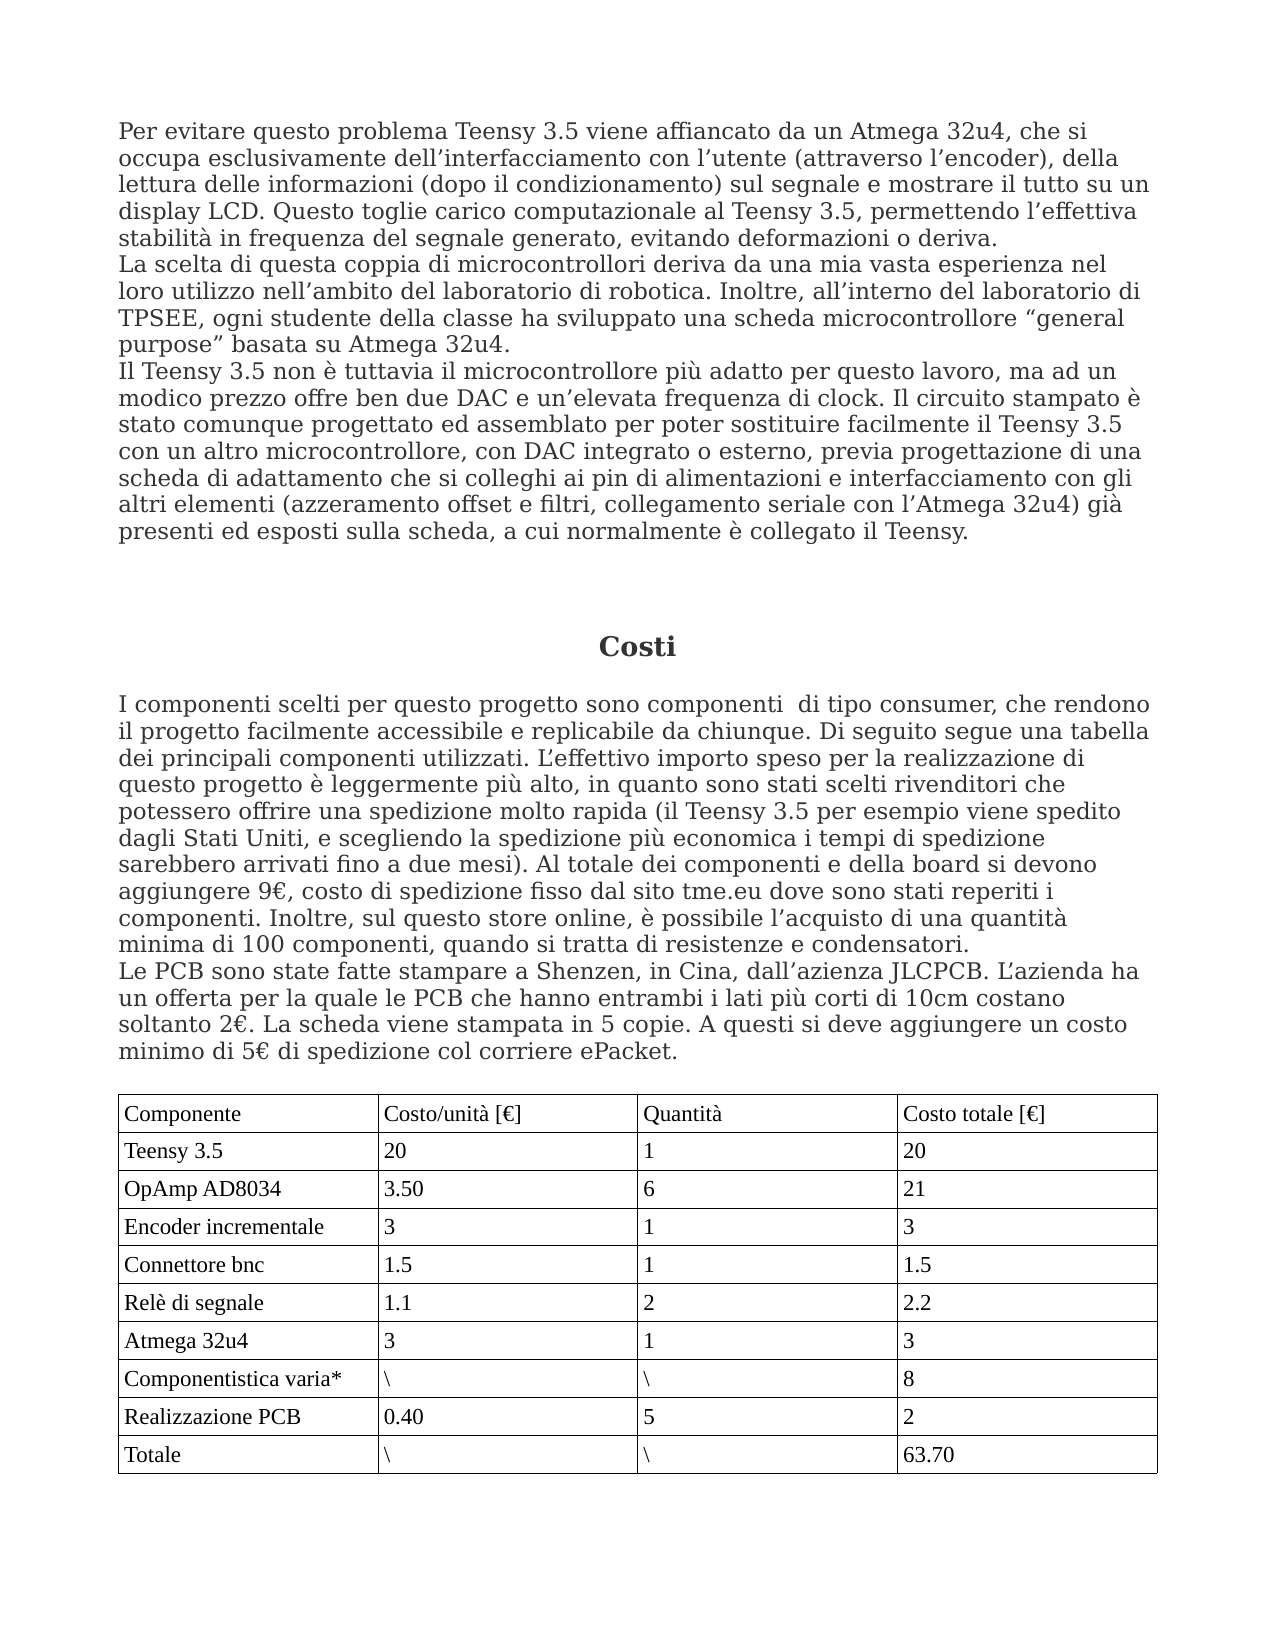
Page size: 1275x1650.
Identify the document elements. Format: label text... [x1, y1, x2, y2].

table_cell 6 [638, 1171, 897, 1207]
text Il Teensy 3.5 non è tuttavia il microcontrollore più adatto per questo lavoro, ma ad un modico prezzo offre ben due DAC e un’elevata frequenza di clock. Il circuito stampato è stato comunque progettato ed assemblato per poter sostituire facilmente il Teensy 3.5 con un altro microcontrollore, con DAC integrato o esterno, previa progettazione di una scheda di adattamento che si colleghi ai pin di alimentazioni e interfacciamento con gli altri elementi (azzeramento offset e filtri, collegamento seriale con l’Atmega 32u4) già presenti ed esposti sulla scheda, a cui normalmente è collegato il Teensy. [118, 358, 1157, 545]
table_cell 2.2 [898, 1284, 1157, 1321]
table_cell 1.5 [379, 1246, 637, 1283]
table_cell 8 [898, 1360, 1157, 1397]
table_cell Encoder incrementale [119, 1209, 378, 1245]
table_cell \ [638, 1436, 897, 1473]
table_cell 63.70 [898, 1436, 1157, 1473]
table_cell Teensy 3.5 [119, 1133, 378, 1169]
table_cell 1 [638, 1133, 897, 1169]
table_cell \ [379, 1360, 637, 1397]
table_cell OpAmp AD8034 [119, 1171, 378, 1207]
table_cell 0.40 [379, 1398, 637, 1435]
table_cell Connettore bnc [119, 1246, 378, 1283]
table_header Componente [119, 1095, 378, 1132]
table_cell 3 [379, 1322, 637, 1359]
table_cell 1 [638, 1246, 897, 1283]
table_header Costo totale [€] [898, 1095, 1157, 1132]
table_cell 1 [638, 1209, 897, 1245]
text Le PCB sono state fatte stampare a Shenzen, in Cina, dall’azienza JLCPCB. L’azienda ha un offerta per la quale le PCB che hanno entrambi i lati più corti di 10cm costano soltanto 2€. La scheda viene stampata in 5 copie. A questi si deve aggiungere un costo minimo di 5€ di spedizione col corriere ePacket. [118, 958, 1157, 1065]
table_cell 5 [638, 1398, 897, 1435]
table_cell 20 [898, 1133, 1157, 1169]
table_cell 3.50 [379, 1171, 637, 1207]
table_cell 3 [379, 1209, 637, 1245]
table_header Quantità [638, 1095, 897, 1132]
table_cell 2 [638, 1284, 897, 1321]
table_cell 1.5 [898, 1246, 1157, 1283]
table_cell \ [379, 1436, 637, 1473]
table_cell Totale [119, 1436, 378, 1473]
table_cell 20 [379, 1133, 637, 1169]
table_cell 3 [898, 1209, 1157, 1245]
table_cell Relè di segnale [119, 1284, 378, 1321]
text Costi [118, 631, 1157, 663]
table_header Costo/unità [€] [379, 1095, 637, 1132]
text La scelta di questa coppia di microcontrollori deriva da una mia vasta esperienza nel loro utilizzo nell’ambito del laboratorio di robotica. Inoltre, all’interno del laboratorio di TPSEE, ogni studente della classe ha sviluppato una scheda microcontrollore “general purpose” basata su Atmega 32u4. [118, 251, 1157, 358]
table_cell 21 [898, 1171, 1157, 1207]
text I componenti scelti per questo progetto sono componenti di tipo consumer, che rendono il progetto facilmente accessibile e replicabile da chiunque. Di seguito segue una tabella dei principali componenti utilizzati. L’effettivo importo speso per la realizzazione di questo progetto è leggermente più alto, in quanto sono stati scelti rivenditori che potessero offrire una spedizione molto rapida (il Teensy 3.5 per esempio viene spedito dagli Stati Uniti, e scegliendo la spedizione più economica i tempi di spedizione sarebbero arrivati fino a due mesi). Al totale dei componenti e della board si devono aggiungere 9€, costo di spedizione fisso dal sito tme.eu dove sono stati reperiti i componenti. Inoltre, sul questo store online, è possibile l’acquisto di una quantità minima di 100 componenti, quando si tratta di resistenze e condensatori. [118, 692, 1157, 958]
table_cell \ [638, 1360, 897, 1397]
table_cell 2 [898, 1398, 1157, 1435]
table_cell 1 [638, 1322, 897, 1359]
table_cell Componentistica varia* [119, 1360, 378, 1397]
table_cell Atmega 32u4 [119, 1322, 378, 1359]
table_cell 3 [898, 1322, 1157, 1359]
table_cell 1.1 [379, 1284, 637, 1321]
table_cell Realizzazione PCB [119, 1398, 378, 1435]
text Per evitare questo problema Teensy 3.5 viene affiancato da un Atmega 32u4, che si occupa esclusivamente dell’interfacciamento con l’utente (attraverso l’encoder), della lettura delle informazioni (dopo il condizionamento) sul segnale e mostrare il tutto su un display LCD. Questo toglie carico computazionale al Teensy 3.5, permettendo l’effettiva stabilità in frequenza del segnale generato, evitando deformazioni o deriva. [118, 118, 1157, 251]
